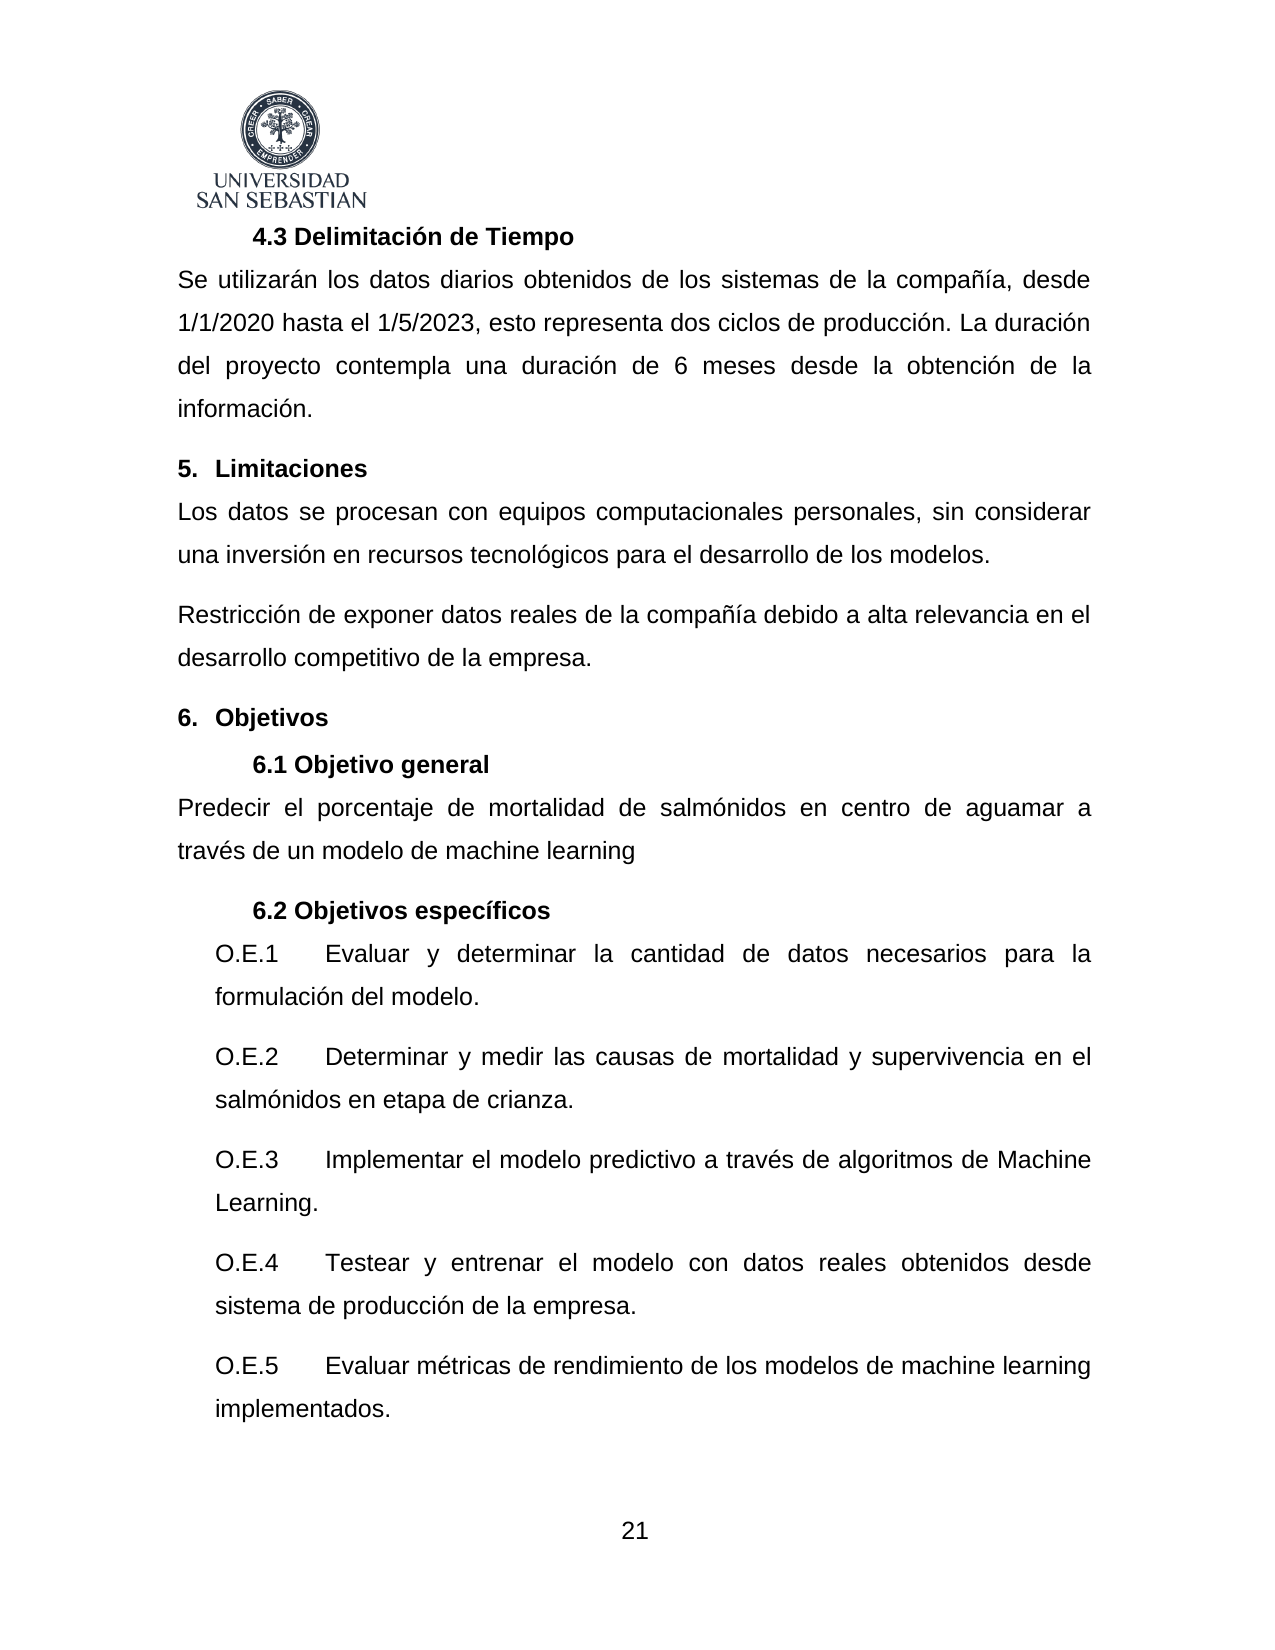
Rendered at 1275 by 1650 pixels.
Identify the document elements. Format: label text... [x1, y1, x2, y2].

text O.E.4 Testear y entrenar el modelo con datos reales obtenidos desde sistema de producción de la empresa. [215, 1248, 1093, 1320]
subtitle Objetivos [177, 703, 1093, 732]
text Se utilizarán los datos diarios obtenidos de los sistemas de la compañía, desde 1/1/2020 hasta el 1/5/2023, esto representa dos ciclos de producción. La duración del proyecto contempla una duración de 6 meses desde la obtención de la información. [177, 265, 1093, 423]
text Restricción de exponer datos reales de la compañía debido a alta relevancia en el desarrollo competitivo de la empresa. [177, 600, 1093, 672]
subtitle Limitaciones [177, 454, 1093, 483]
subtitle 6.2 Objetivos específicos [252, 896, 1093, 925]
text Predecir el porcentaje de mortalidad de salmónidos en centro de aguamar a través de un modelo de machine learning [177, 793, 1093, 865]
text O.E.1 Evaluar y determinar la cantidad de datos necesarios para la formulación del modelo. [215, 939, 1093, 1011]
subtitle 4.3 Delimitación de Tiempo [252, 222, 1093, 250]
text O.E.2 Determinar y medir las causas de mortalidad y supervivencia en el salmónidos en etapa de crianza. [215, 1042, 1093, 1114]
subtitle 6.1 Objetivo general [252, 750, 1093, 779]
text Los datos se procesan con equipos computacionales personales, sin considerar una inversión en recursos tecnológicos para el desarrollo de los modelos. [177, 497, 1093, 569]
text O.E.5 Evaluar métricas de rendimiento de los modelos de machine learning implementados. [215, 1351, 1093, 1423]
picture [177, 76, 387, 222]
text O.E.3 Implementar el modelo predictivo a través de algoritmos de Machine Learning. [215, 1145, 1093, 1217]
